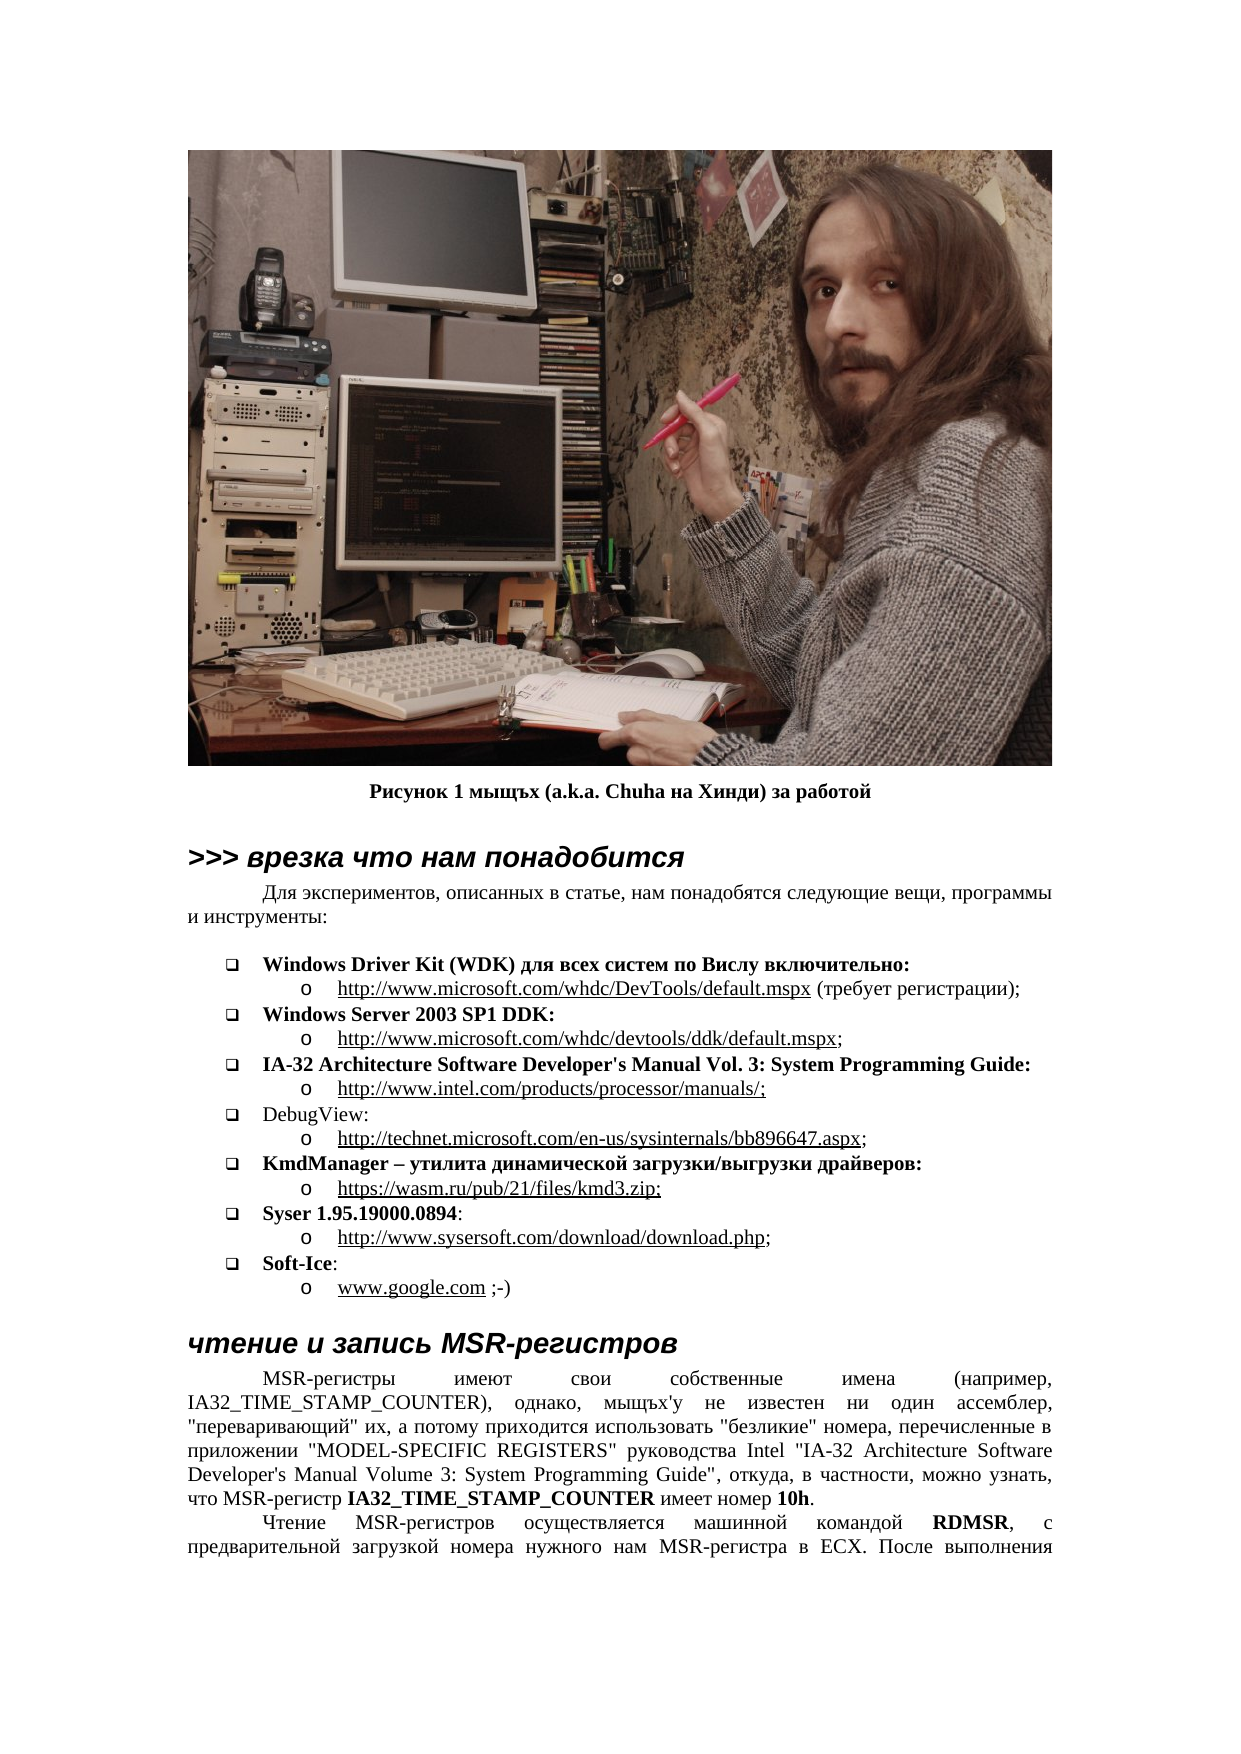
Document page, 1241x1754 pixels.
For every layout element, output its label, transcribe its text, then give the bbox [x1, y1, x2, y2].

subtitle >>> врезка что нам понадобится [187, 840, 1053, 874]
list www.google.com ;-) [300, 1275, 1053, 1301]
list Syser 1.95.19000.0894: [225, 1201, 1053, 1225]
text Чтение MSR-регистров осуществляется машинной командой RDMSR, с предварительной загрузкой номера нужного нам MSR-регистра в ECX. После выполнения [187, 1510, 1053, 1558]
text Рисунок 1 мыщъх (a.k.a. Chuha на Хинди) за работой [187, 779, 1053, 803]
picture [188, 150, 1053, 766]
list http://www.microsoft.com/whdc/devtools/ddk/default.mspx; [300, 1026, 1053, 1052]
list IA-32 Architecture Software Developer's Manual Vol. 3: System Programming Guide: [225, 1052, 1053, 1076]
list Windows Server 2003 SP1 DDK: [225, 1002, 1053, 1026]
text MSR-регистры имеют свои собственные имена (например, IA32_TIME_STAMP_COUNTER), однако, мыщъх'у не известен ни один ассемблер, "переваривающий" их, а потому приходится использовать "безликие" номера, перечисленные в приложении "MODEL-SPECIFIC REGISTERS" руководства Intel "IA-32 Architecture Software Developer's Manual Volume 3: System Programming Guide", откуда, в частности, можно узнать, что MSR-регистр IA32_TIME_STAMP_COUNTER имеет номер 10h. [187, 1366, 1053, 1510]
list http://technet.microsoft.com/en-us/sysinternals/bb896647.aspx; [300, 1126, 1053, 1151]
list Windows Driver Kit (WDK) для всех систем по Вислу включительно: [225, 952, 1053, 976]
subtitle чтение и запись MSR-регистров [187, 1326, 1053, 1359]
list https://wasm.ru/pub/21/files/kmd3.zip; [300, 1175, 1053, 1201]
list http://www.intel.com/products/processor/manuals/; [300, 1076, 1053, 1102]
text Для экспериментов, описанных в статье, нам понадобятся следующие вещи, программы и инструменты: [187, 880, 1053, 928]
list Soft-Ice: [225, 1251, 1053, 1275]
list KmdManager – утилита динамической загрузки/выгрузки драйверов: [225, 1151, 1053, 1175]
list http://www.microsoft.com/whdc/DevTools/default.mspx (требует регистрации); [300, 976, 1053, 1002]
list http://www.sysersoft.com/download/download.php; [300, 1225, 1053, 1251]
list DebugView: [225, 1102, 1053, 1126]
